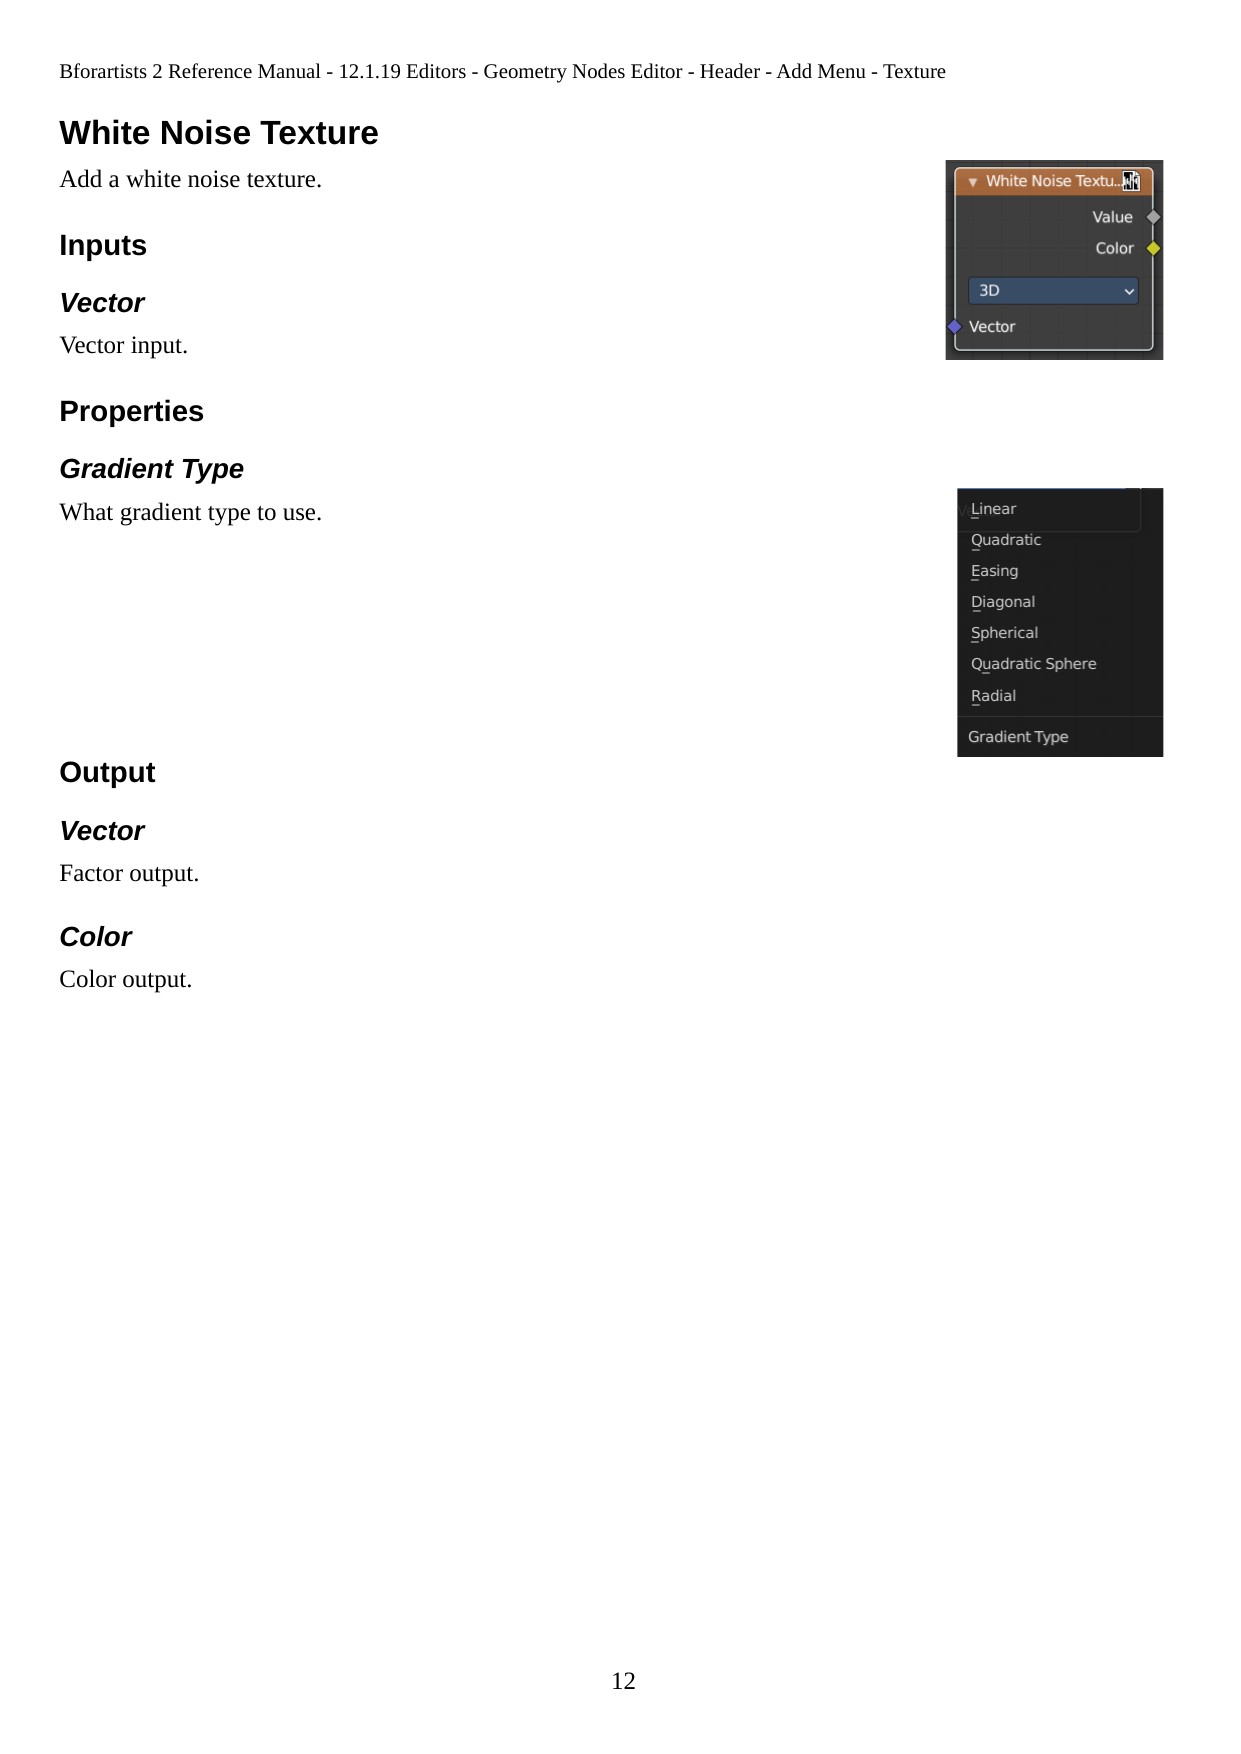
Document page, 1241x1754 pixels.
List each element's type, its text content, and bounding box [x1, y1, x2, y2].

text Vector input. [59, 331, 945, 359]
subtitle Properties [59, 394, 1181, 428]
subtitle Inputs [59, 227, 945, 261]
text Color output. [59, 964, 1181, 993]
text Add a white noise texture. [59, 164, 945, 192]
text What gradient type to use. [59, 497, 957, 526]
text [1164, 331, 1181, 359]
subtitle White Noise Texture [59, 113, 1181, 151]
picture [957, 488, 1164, 757]
picture [945, 160, 1164, 360]
subtitle [1164, 286, 1181, 318]
text Factor output. [59, 858, 1181, 887]
subtitle Vector [59, 814, 1181, 846]
subtitle Output [59, 755, 1181, 789]
subtitle Gradient Type [59, 453, 1181, 485]
subtitle Color [59, 920, 1181, 952]
subtitle Vector [59, 286, 945, 318]
subtitle [1164, 227, 1181, 261]
